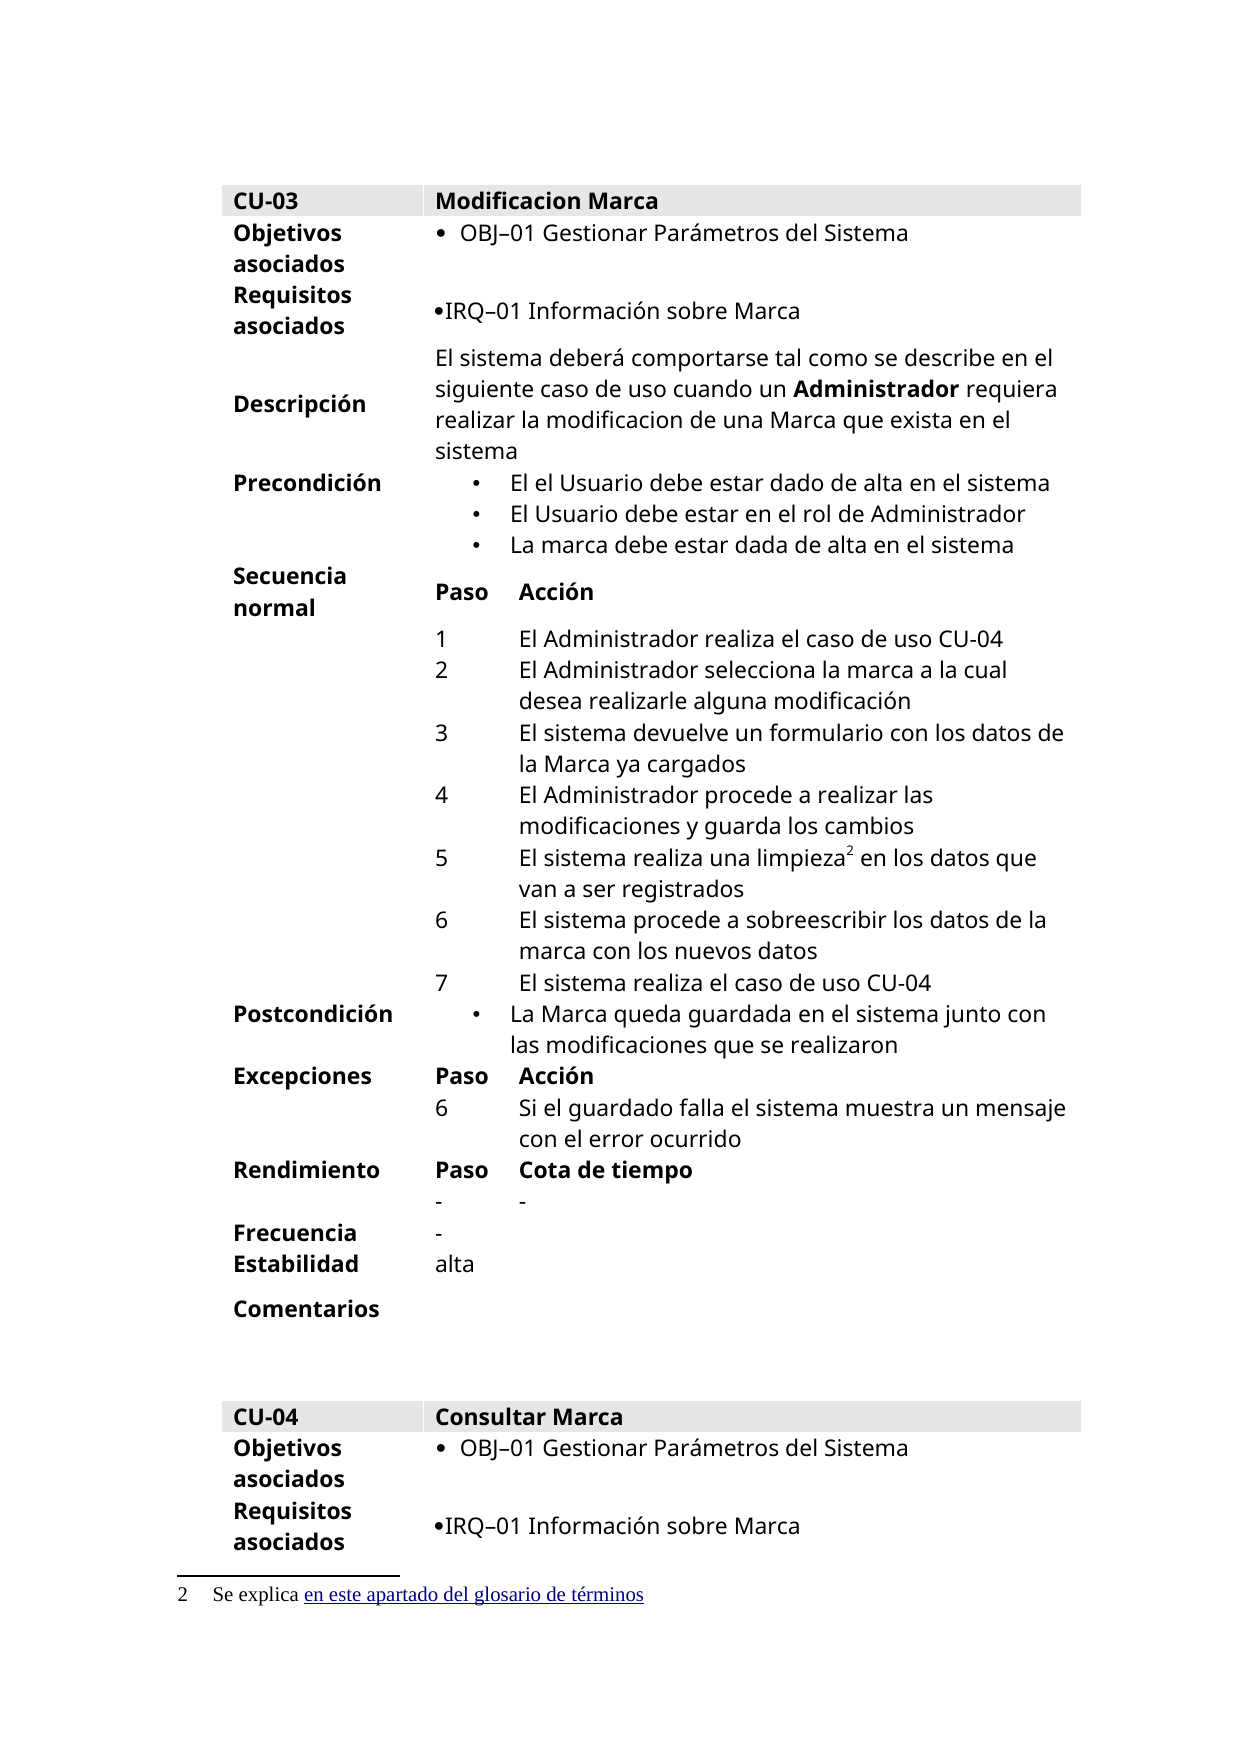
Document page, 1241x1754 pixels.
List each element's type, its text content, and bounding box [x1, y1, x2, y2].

table_cell - [424, 1185, 507, 1216]
table_cell Objetivos asociados [222, 216, 423, 279]
table_cell Requisitos asociados [222, 279, 423, 341]
table_cell Descripción [222, 341, 423, 466]
table_cell Paso [424, 560, 507, 623]
table_cell Secuencia normal [222, 560, 423, 623]
table_cell Postcondición [222, 998, 423, 1060]
table_cell [424, 1279, 1081, 1338]
table_header CU-04 [222, 1401, 423, 1432]
table_cell [222, 1185, 423, 1216]
table_header CU-03 [222, 185, 423, 216]
table_cell Si el guardado falla el sistema muestra un mensaje con el error ocurrido [508, 1091, 1081, 1154]
table_cell OBJ–01 Gestionar Parámetros del Sistema [424, 216, 1081, 279]
table_cell 4 [424, 779, 507, 841]
table_cell 6 [424, 1091, 507, 1154]
table_cell El Administrador realiza el caso de uso CU-04 [508, 623, 1081, 654]
table_cell - [424, 1216, 1081, 1248]
table_cell Estabilidad [222, 1248, 423, 1279]
table_cell Objetivos asociados [222, 1432, 423, 1494]
table_cell Paso [424, 1154, 507, 1185]
table_cell Precondición [222, 466, 423, 560]
table_cell El Administrador selecciona la marca a la cual desea realizarle alguna modificación [508, 654, 1081, 716]
table_cell [222, 1091, 423, 1154]
table_cell Excepciones [222, 1060, 423, 1091]
table_cell Rendimiento [222, 1154, 423, 1185]
table_cell Acción [508, 1060, 1081, 1091]
table_cell El sistema procede a sobreescribir los datos de la marca con los nuevos datos [508, 904, 1081, 966]
table_cell IRQ–01 Información sobre Marca [424, 279, 1081, 341]
table_cell 1 [424, 623, 507, 654]
table_cell 3 [424, 716, 507, 779]
table_cell IRQ–01 Información sobre Marca [424, 1495, 1081, 1557]
table_header Modificacion Marca [424, 185, 1081, 216]
table_header Consultar Marca [424, 1401, 1081, 1432]
table_cell 7 [424, 966, 507, 998]
table_cell Frecuencia [222, 1216, 423, 1248]
table_cell alta [424, 1248, 1081, 1279]
table_cell Requisitos asociados [222, 1495, 423, 1557]
table_cell 2 [424, 654, 507, 716]
table_cell 6 [424, 904, 507, 966]
table_cell Cota de tiempo [508, 1154, 1081, 1185]
table_cell El Administrador procede a realizar las modificaciones y guarda los cambios [508, 779, 1081, 841]
table_cell OBJ–01 Gestionar Parámetros del Sistema [424, 1432, 1081, 1494]
table_cell El sistema realiza una limpieza en los datos que van a ser registrados [508, 841, 1081, 904]
table_cell [222, 623, 423, 998]
table_cell El el Usuario debe estar dado de alta en el sistema El Usuario debe estar en el rol de Administrador La marca debe estar dada de alta en el sistema [424, 466, 1081, 560]
table_cell Comentarios [222, 1279, 423, 1338]
table_cell El sistema deberá comportarse tal como se describe en el siguiente caso de uso cuando un Administrador requiera realizar la modificacion de una Marca que exista en el sistema [424, 341, 1081, 466]
table_cell 5 [424, 841, 507, 904]
table_cell El sistema devuelve un formulario con los datos de la Marca ya cargados [508, 716, 1081, 779]
table_cell Acción [508, 560, 1081, 623]
table_cell - [508, 1185, 1081, 1216]
table_cell El sistema realiza el caso de uso CU-04 [508, 966, 1081, 998]
table_cell La Marca queda guardada en el sistema junto con las modificaciones que se realizaron [424, 998, 1081, 1060]
table_cell Paso [424, 1060, 507, 1091]
